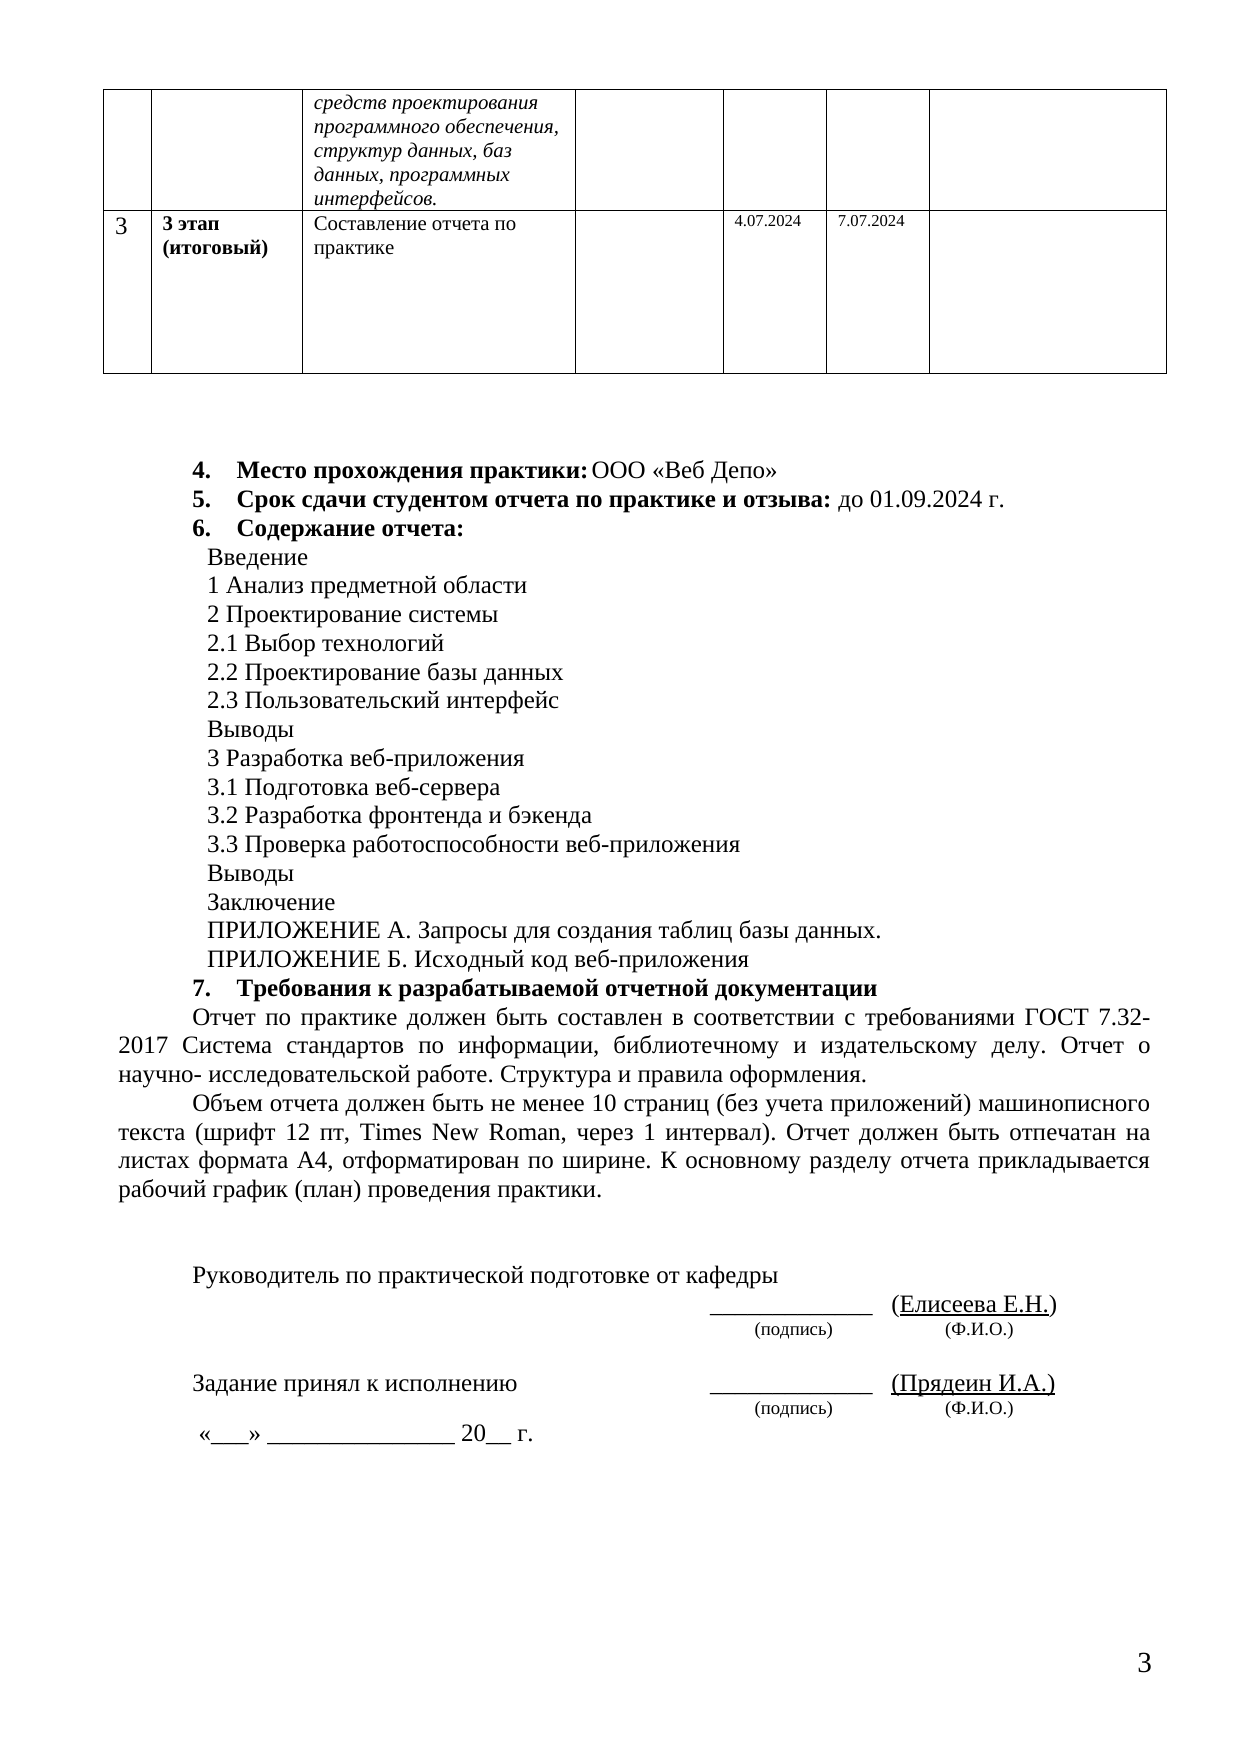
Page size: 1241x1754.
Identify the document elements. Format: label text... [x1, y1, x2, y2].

table_cell Составление отчета по практике [303, 211, 575, 373]
text 3.2 Разработка фронтенда и бэкенда [118, 800, 1152, 829]
text Отчет по практике должен быть составлен в соответствии с требованиями ГОСТ 7.32-2017 Система стандартов по информации, библиотечному и издательскому делу. Отчет о научно- исследовательской работе. Структура и правила оформления. [118, 1002, 1152, 1088]
text Выводы [118, 714, 1152, 743]
text 2.3 Пользовательский интерфейс [118, 685, 1152, 714]
text Руководитель по практической подготовке от кафедры [118, 1260, 1152, 1289]
text 5. Срок сдачи студентом отчета по практике и отзыва: до 01.09.2024 г. [118, 484, 1152, 513]
text 4. Место прохождения практики: ООО «Веб Депо» [118, 455, 1152, 484]
text Выводы [118, 858, 1152, 887]
text ПРИЛОЖЕНИЕ Б. Исходный код веб-приложения [118, 944, 1152, 973]
table_cell 7.07.2024 [827, 211, 929, 373]
table_cell [827, 90, 929, 210]
text Объем отчета должен быть не менее 10 страниц (без учета приложений) машинописного текста (шрифт 12 пт, Times New Roman, через 1 интервал). Отчет должен быть отпечатан на листах формата А4, отформатирован по ширине. К основному разделу отчета прикладывается рабочий график (план) проведения практики. [118, 1088, 1152, 1203]
text 6. Содержание отчета: [118, 513, 1152, 542]
text 2.2 Проектирование базы данных [118, 657, 1152, 685]
text «___» _______________ 20__ г. [192, 1418, 1152, 1447]
text 2 Проектирование системы [118, 599, 1152, 628]
text 3 Разработка веб-приложения [118, 743, 1152, 772]
table_cell 3 этап (итоговый) [152, 211, 302, 373]
text 2.1 Выбор технологий [118, 628, 1152, 657]
text 3.3 Проверка работоспособности веб-приложения [118, 829, 1152, 858]
text 1 Анализ предметной области [118, 570, 1152, 599]
text (подпись) (Ф.И.О.) [679, 1397, 1152, 1418]
table_cell 3 [104, 211, 151, 373]
text _____________ (Елисеева Е.Н.) [118, 1289, 1152, 1318]
text 3.1 Подготовка веб-сервера [118, 772, 1152, 800]
text ПРИЛОЖЕНИЕ А. Запросы для создания таблиц базы данных. [118, 915, 1152, 944]
text Введение [118, 542, 1152, 570]
table_cell 4.07.2024 [724, 211, 826, 373]
text Заключение [118, 887, 1152, 915]
text 7. Требования к разрабатываемой отчетной документации [118, 973, 1152, 1002]
text (подпись) (Ф.И.О.) [679, 1318, 1152, 1339]
text Задание принял к исполнению _____________ (Прядеин И.А.) [192, 1368, 1152, 1397]
table_cell средств проектирования программного обеспечения, структур данных, баз данных, программных интерфейсов. [303, 90, 575, 210]
table_cell [576, 211, 723, 373]
table_cell [930, 211, 1166, 373]
table_cell [724, 90, 826, 210]
